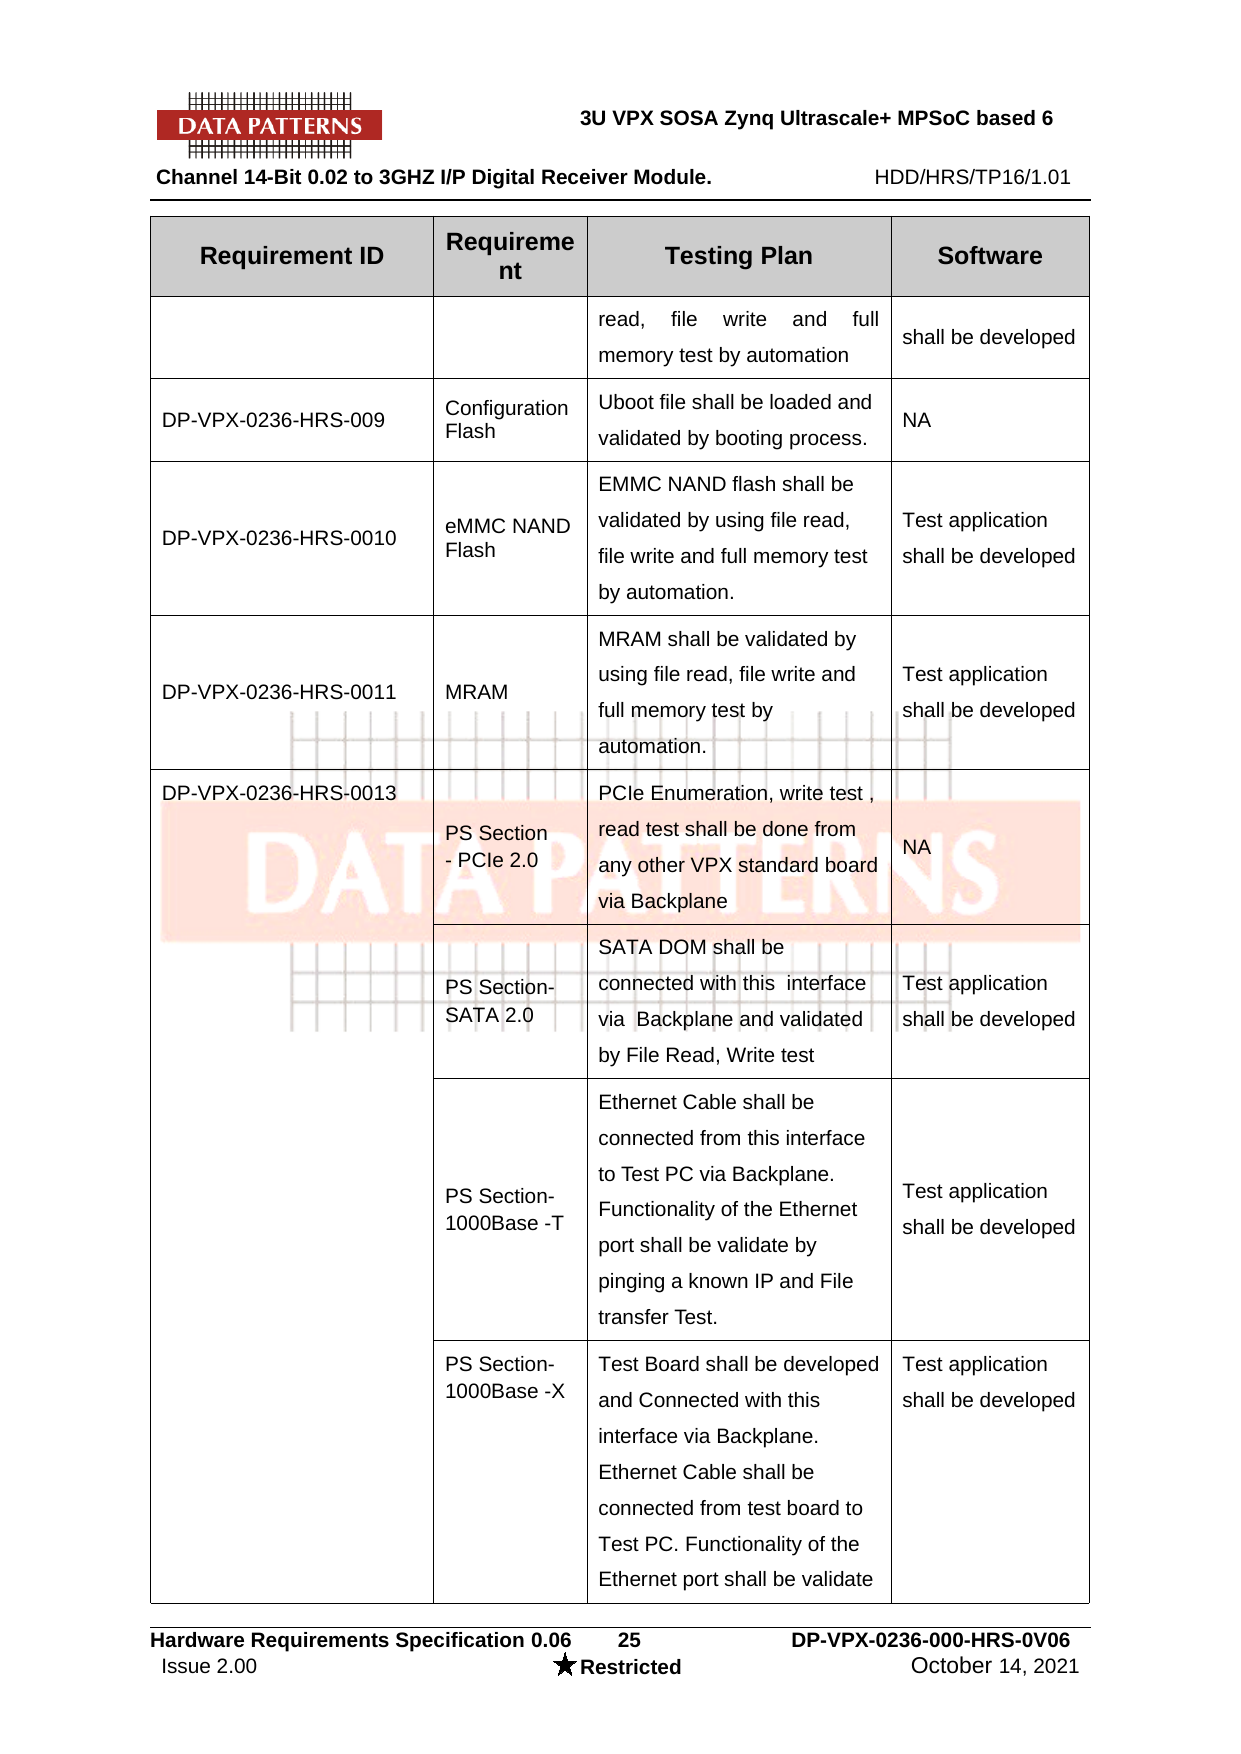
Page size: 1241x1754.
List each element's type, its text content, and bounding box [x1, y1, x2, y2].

table_cell Configuration Flash [434, 379, 587, 461]
table_cell Test application shall be developed [892, 1341, 1089, 1602]
table_cell PS Section- SATA 2.0 [434, 925, 587, 1078]
table_cell Test application shall be developed [892, 462, 1089, 615]
table_cell DP-VPX-0236-HRS-0011 [151, 462, 433, 615]
table_cell MRAM [434, 616, 587, 769]
table_cell Test application shall be developed [892, 616, 1089, 769]
table_cell shall be developed [892, 297, 1089, 378]
table_header Requirement [434, 217, 587, 296]
table_header Software [892, 217, 1089, 296]
table_header Requirement ID [151, 217, 433, 296]
table_cell Test application shall be developed [892, 1079, 1089, 1340]
table_cell SATA DOM shall be connected with this interface via Backplane and validated by File Read, Write test [588, 925, 891, 1078]
table_cell PS Section- 1000Base -X [434, 1341, 587, 1602]
table_cell Test Board shall be developed and Connected with this interface via Backplane. Ethernet Cable shall be connected from test board to Test PC. Functionality of the Ethernet port shall be validate [588, 1341, 891, 1602]
picture [155, 85, 383, 165]
table_cell PCIe Enumeration, write test , read test shall be done from any other VPX standard board via Backplane [588, 770, 891, 924]
table_cell NA [892, 770, 1089, 924]
table_cell Test application shall be developed [892, 925, 1089, 1078]
table_cell NA [892, 379, 1089, 461]
table_cell eMMC NAND Flash [434, 462, 587, 615]
table_cell PS Section- 1000Base -T [434, 1079, 587, 1340]
table_cell PS Section - PCIe 2.0 [434, 770, 587, 924]
table_cell DP-VPX-0236-HRS-0012 [151, 616, 433, 769]
table_cell MRAM shall be validated by using file read, file write and full memory test by automation. [588, 616, 891, 769]
table_cell Uboot file shall be loaded and validated by booting process. [588, 379, 891, 461]
table_header Testing Plan [588, 217, 891, 296]
table_cell DP-VPX-0236-HRS-0010 [151, 379, 433, 461]
table_cell EMMC NAND flash shall be validated by using file read, file write and full memory test by automation. [588, 462, 891, 615]
table_cell Ethernet Cable shall be connected from this interface to Test PC via Backplane. Functionality of the Ethernet port shall be validate by pinging a known IP and File transfer Test. [588, 1079, 891, 1340]
table_cell read, file write and full memory test by automation [588, 297, 891, 378]
table_cell [434, 297, 587, 378]
table_cell DP-VPX-0236-HRS-009 [151, 297, 433, 378]
table_cell DP-VPX-0236-HRS-0014 [151, 770, 433, 1602]
